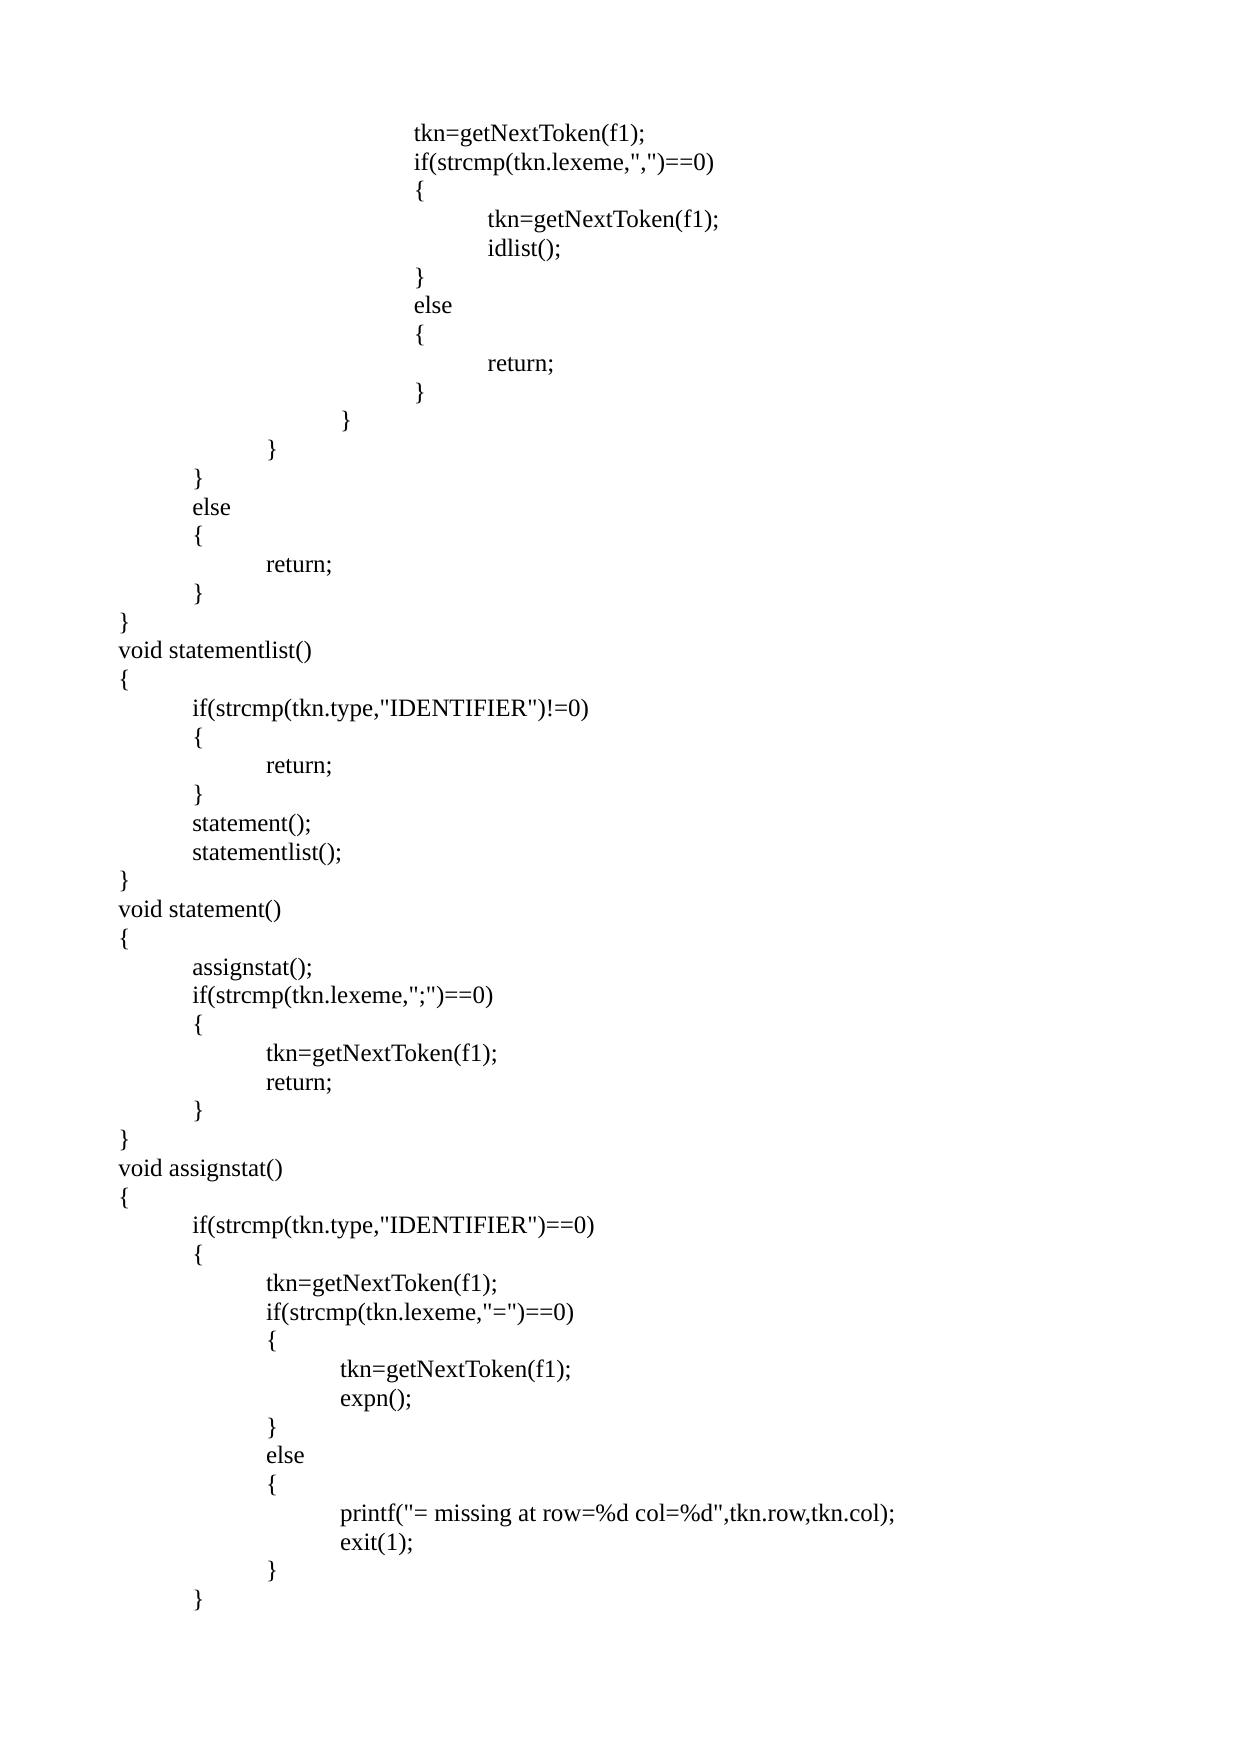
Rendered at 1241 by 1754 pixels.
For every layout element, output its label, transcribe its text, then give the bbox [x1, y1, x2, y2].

text { [118, 722, 1122, 751]
text else [118, 291, 1122, 319]
text } [118, 1124, 1122, 1153]
text statement(); [118, 808, 1122, 837]
text else [118, 492, 1122, 521]
text return; [118, 348, 1122, 377]
text { [118, 923, 1122, 952]
text statementlist(); [118, 837, 1122, 866]
text { [118, 176, 1122, 204]
text } [118, 463, 1122, 492]
text } [118, 779, 1122, 808]
text void assignstat() [118, 1153, 1122, 1182]
text if(strcmp(tkn.lexeme,"=")==0) [118, 1297, 1122, 1326]
text { [118, 1469, 1122, 1498]
text { [118, 664, 1122, 693]
text tkn=getNextToken(f1); [118, 1354, 1122, 1383]
text tkn=getNextToken(f1); [118, 204, 1122, 233]
text } [118, 377, 1122, 406]
text if(strcmp(tkn.lexeme,";")==0) [118, 981, 1122, 1009]
text } [118, 1096, 1122, 1124]
text { [118, 1326, 1122, 1354]
text } [118, 866, 1122, 894]
text if(strcmp(tkn.lexeme,",")==0) [118, 147, 1122, 176]
text } [118, 1584, 1122, 1613]
text exit(1); [118, 1527, 1122, 1556]
text assignstat(); [118, 952, 1122, 981]
text if(strcmp(tkn.type,"IDENTIFIER")==0) [118, 1211, 1122, 1239]
text return; [118, 1067, 1122, 1096]
text printf("= missing at row=%d col=%d",tkn.row,tkn.col); [118, 1498, 1122, 1527]
text } [118, 1412, 1122, 1441]
text } [118, 578, 1122, 607]
text } [118, 434, 1122, 463]
text expn(); [118, 1383, 1122, 1412]
text { [118, 1009, 1122, 1038]
text void statementlist() [118, 636, 1122, 664]
text } [118, 406, 1122, 434]
text tkn=getNextToken(f1); [118, 1268, 1122, 1297]
text } [118, 262, 1122, 291]
text return; [118, 549, 1122, 578]
text { [118, 319, 1122, 348]
text idlist(); [118, 233, 1122, 262]
text { [118, 1182, 1122, 1211]
text tkn=getNextToken(f1); [118, 1038, 1122, 1067]
text } [118, 1556, 1122, 1584]
text tkn=getNextToken(f1); [118, 118, 1122, 147]
text } [118, 607, 1122, 636]
text return; [118, 751, 1122, 779]
text { [118, 1239, 1122, 1268]
text if(strcmp(tkn.type,"IDENTIFIER")!=0) [118, 693, 1122, 722]
text else [118, 1441, 1122, 1469]
text void statement() [118, 894, 1122, 923]
text { [118, 521, 1122, 549]
